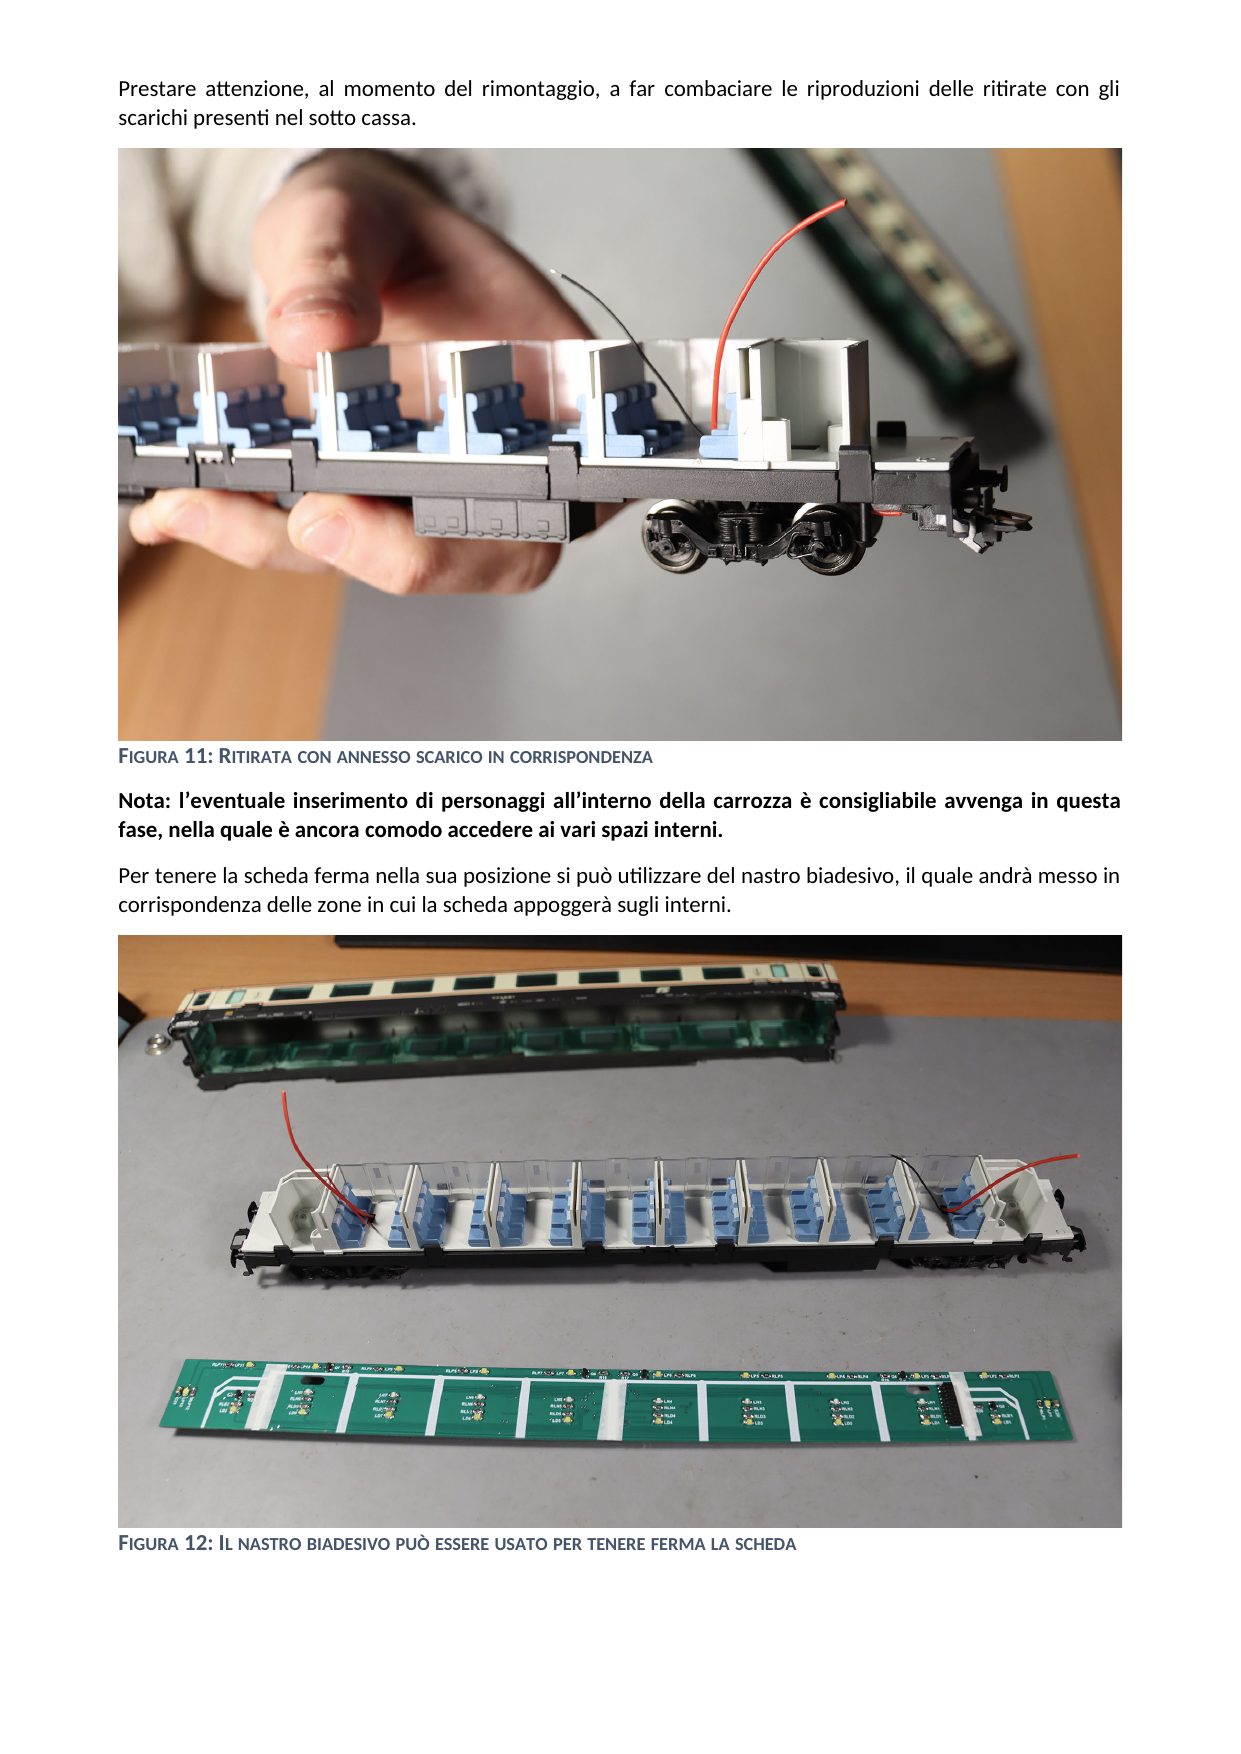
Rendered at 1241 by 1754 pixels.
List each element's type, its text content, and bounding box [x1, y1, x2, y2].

text Figura 12: Il nastro biadesivo può essere usato per tenere ferma la scheda [118, 1528, 1122, 1556]
picture [118, 148, 1123, 741]
text Prestare attenzione, al momento del rimontaggio, a far combaciare le riproduzioni delle ritirate con gli scarichi presenti nel sotto cassa. [118, 74, 1122, 131]
text Figura 11: Ritirata con annesso scarico in corrispondenza [118, 741, 1122, 769]
text Nota: l’eventuale inserimento di personaggi all’interno della carrozza è consigliabile avvenga in questa fase, nella quale è ancora comodo accedere ai vari spazi interni. [118, 786, 1122, 843]
picture [118, 935, 1123, 1528]
text Per tenere la scheda ferma nella sua posizione si può utilizzare del nastro biadesivo, il quale andrà messo in corrispondenza delle zone in cui la scheda appoggerà sugli interni. [118, 861, 1122, 918]
